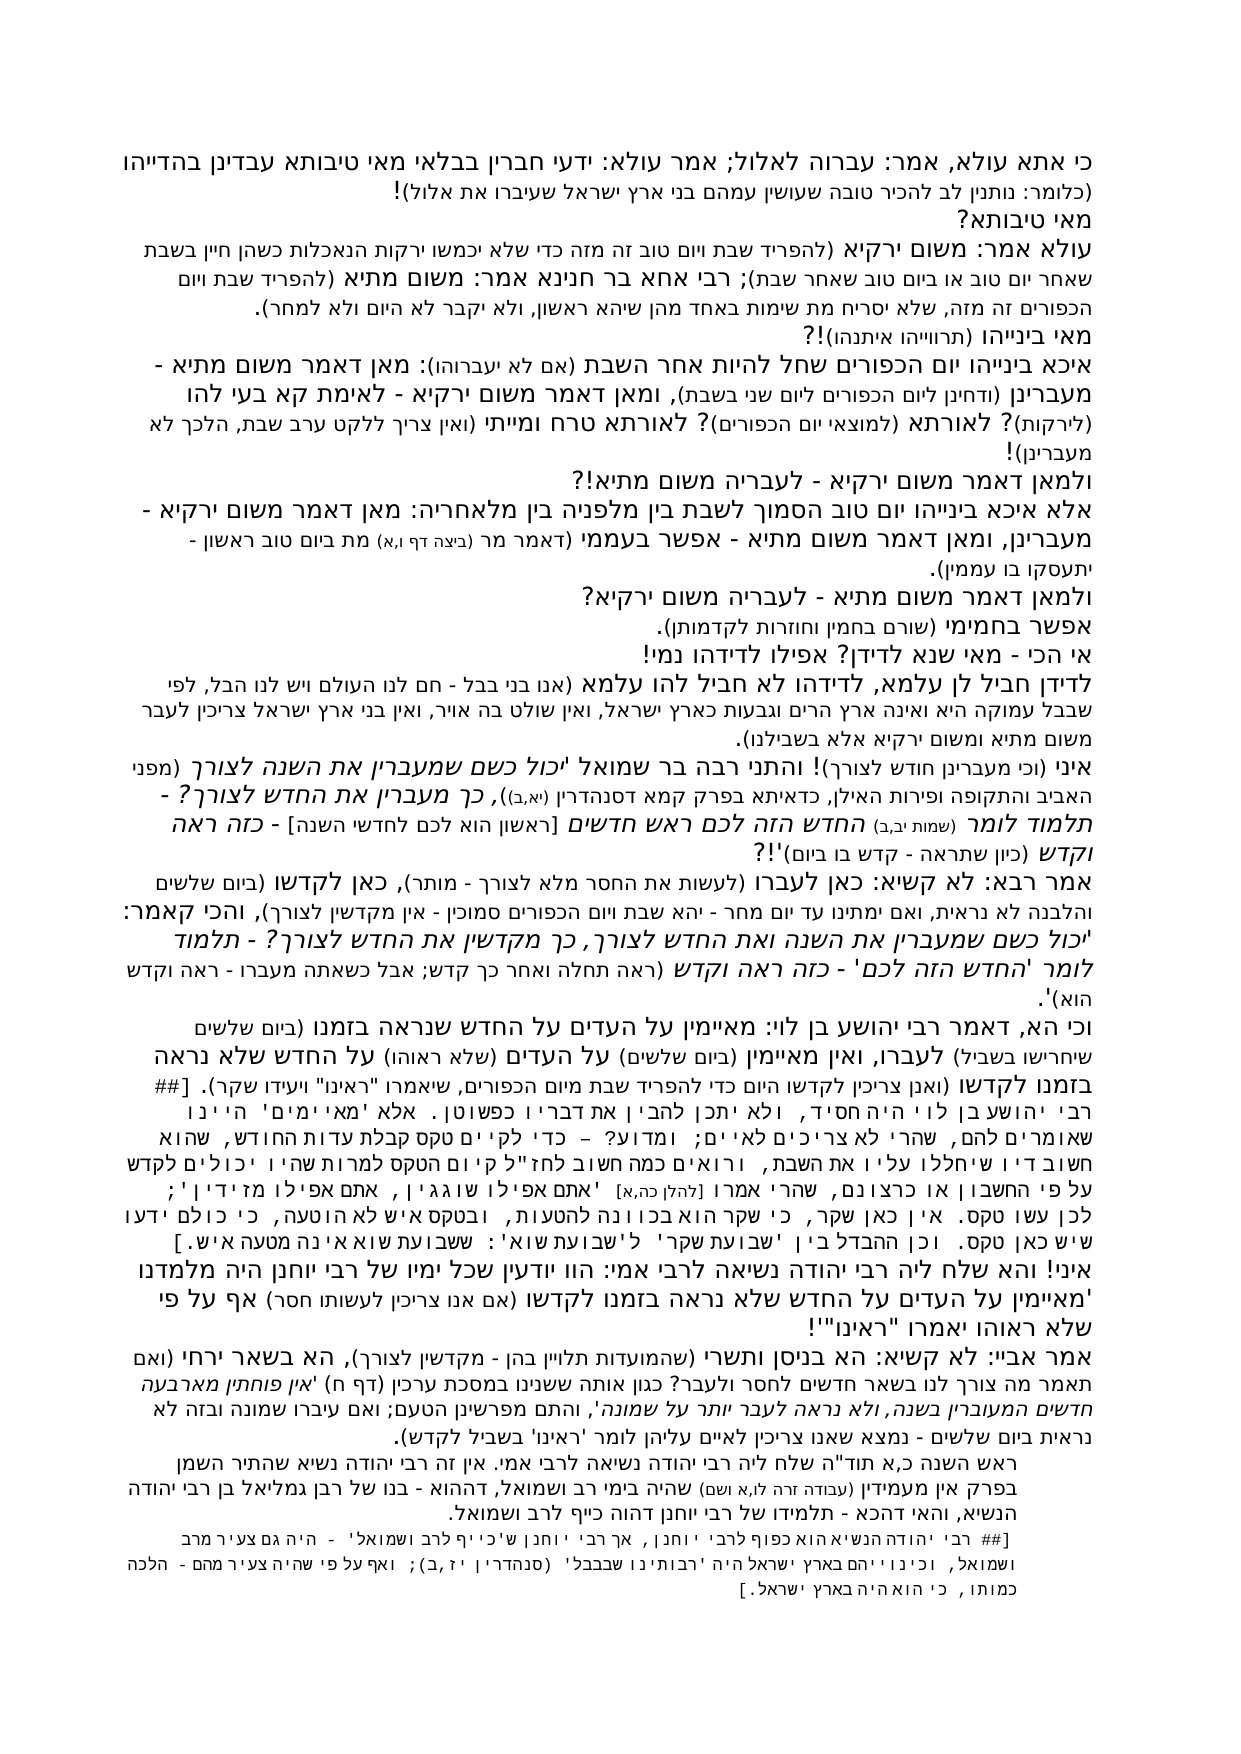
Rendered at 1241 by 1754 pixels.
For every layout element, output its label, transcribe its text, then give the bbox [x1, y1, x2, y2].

text איני (וכי מעברינן חודש לצורך)! והתני רבה בר שמואל 'יכול כשם שמעברין את השנה לצורך (מפני האביב והתקופה ופירות האילן, כדאיתא בפרק קמא דסנהדרין (יא,ב)), כך מעברין את החדש לצורך? - תלמוד לומר (שמות יב,ב) החדש הזה לכם ראש חדשים [ראשון הוא לכם לחדשי השנה] - כזה ראה וקדש (כיון שתראה - קדש בו ביום)'!? [118, 752, 1092, 868]
text אי הכי - מאי שנא לדידן? אפילו לדידהו נמי! [118, 640, 1092, 669]
text איכא בינייהו יום הכפורים שחל להיות אחר השבת (אם לא יעברוהו): מאן דאמר משום מתיא - מעברינן (ודחינן ליום הכפורים ליום שני בשבת), ומאן דאמר משום ירקיא - לאימת קא בעי להו (לירקות)? לאורתא (למוצאי יום הכפורים)? לאורתא טרח ומייתי (ואין צריך ללקט ערב שבת, הלכך לא מעברינן)! [118, 350, 1092, 466]
text מאי טיבותא? [118, 206, 1092, 234]
text אפשר בחמימי (שורם בחמין וחוזרות לקדמותן). [118, 611, 1092, 640]
text וכי הא, דאמר רבי יהושע בן לוי: מאיימין על העדים על החדש שנראה בזמנו (ביום שלשים שיחרישו בשביל) לעברו, ואין מאיימין (ביום שלשים) על העדים (שלא ראוהו) על החדש שלא נראה בזמנו לקדשו (ואנן צריכין לקדשו היום כדי להפריד שבת מיום הכפורים, שיאמרו "ראינו" ויעידו שקר). [## רבי יהושע בן לוי היה חסיד, ולא יתכן להבין את דבריו כפשוטן. אלא 'מאיימים' היינו שאומרים להם, שהרי לא צריכים לאיים; ומדוע? – כדי לקיים טקס קבלת עדות החודש, שהוא חשוב דיו שיחללו עליו את השבת, ורואים כמה חשוב לחז"ל קיום הטקס למרות שהיו יכולים לקדש על פי החשבון או כרצונם, שהרי אמרו [להלן כה,א] 'אתם אפילו שוגגין, אתם אפילו מזידין'; לכן עשו טקס. אין כאן שקר, כי שקר הוא בכוונה להטעות, ובטקס איש לא הוטעה, כי כולם ידעו שיש כאן טקס. וכן ההבדל בין 'שבועת שקר' ל'שבועת שוא': ששבועת שוא אינה מטעה איש.] [118, 1012, 1092, 1256]
text מאי בינייהו (תרווייהו איתנהו)!? [118, 321, 1092, 350]
text ולמאן דאמר משום ירקיא - לעבריה משום מתיא!? [118, 466, 1092, 495]
text איני! והא שלח ליה רבי יהודה נשיאה לרבי אמי: הוו יודעין שכל ימיו של רבי יוחנן היה מלמדנו 'מאיימין על העדים על החדש שלא נראה בזמנו לקדשו (אם אנו צריכין לעשותו חסר) אף על פי שלא ראוהו יאמרו "ראינו"'! [118, 1256, 1092, 1342]
text לדידן חביל לן עלמא, לדידהו לא חביל להו עלמא (אנו בני בבל - חם לנו העולם ויש לנו הבל, לפי שבבל עמוקה היא ואינה ארץ הרים וגבעות כארץ ישראל, ואין שולט בה אויר, ואין בני ארץ ישראל צריכין לעבר משום מתיא ומשום ירקיא אלא בשבילנו). [118, 669, 1092, 752]
text אמר אביי: לא קשיא: הא בניסן ותשרי (שהמועדות תלויין בהן - מקדשין לצורך), הא בשאר ירחי (ואם תאמר מה צורך לנו בשאר חדשים לחסר ולעבר? כגון אותה ששנינו במסכת ערכין (דף ח) 'אין פוחתין מארבעה חדשים המעוברין בשנה, ולא נראה לעבר יותר על שמונה', והתם מפרשינן הטעם; ואם עיברו שמונה ובזה לא נראית ביום שלשים - נמצא שאנו צריכין לאיים עליהן לומר 'ראינו' בשביל לקדש). [118, 1342, 1092, 1450]
text כי אתא עולא, אמר: עברוה לאלול; אמר עולא: ידעי חברין בבלאי מאי טיבותא עבדינן בהדייהו (כלומר: נותנין לב להכיר טובה שעושין עמהם בני ארץ ישראל שעיברו את אלול)! [118, 148, 1092, 206]
text אמר רבא: לא קשיא: כאן לעברו (לעשות את החסר מלא לצורך - מותר), כאן לקדשו (ביום שלשים והלבנה לא נראית, ואם ימתינו עד יום מחר - יהא שבת ויום הכפורים סמוכין - אין מקדשין לצורך), והכי קאמר: 'יכול כשם שמעברין את השנה ואת החדש לצורך, כך מקדשין את החדש לצורך? - תלמוד לומר 'החדש הזה לכם' - כזה ראה וקדש (ראה תחלה ואחר כך קדש; אבל כשאתה מעברו - ראה וקדש הוא)'. [118, 868, 1092, 1012]
text עולא אמר: משום ירקיא (להפריד שבת ויום טוב זה מזה כדי שלא יכמשו ירקות הנאכלות כשהן חיין בשבת שאחר יום טוב או ביום טוב שאחר שבת); רבי אחא בר חנינא אמר: משום מתיא (להפריד שבת ויום הכפורים זה מזה, שלא יסריח מת שימות באחד מהן שיהא ראשון, ולא יקבר לא היום ולא למחר). [118, 234, 1092, 321]
text אלא איכא בינייהו יום טוב הסמוך לשבת בין מלפניה בין מלאחריה: מאן דאמר משום ירקיא - מעברינן, ומאן דאמר משום מתיא - אפשר בעממי (דאמר מר (ביצה דף ו,א) מת ביום טוב ראשון - יתעסקו בו עממין). [118, 495, 1092, 582]
text ולמאן דאמר משום מתיא - לעבריה משום ירקיא? [118, 582, 1092, 611]
text ראש השנה כ,א תוד"ה שלח ליה רבי יהודה נשיאה לרבי אמי. אין זה רבי יהודה נשיא שהתיר השמן בפרק אין מעמידין (עבודה זרה לו,א ושם) שהיה בימי רב ושמואל, דההוא - בנו של רבן גמליאל בן רבי יהודה הנשיא, והאי דהכא - תלמידו של רבי יוחנן דהוה כייף לרב ושמואל. [118, 1450, 1017, 1525]
text [## רבי יהודה הנשיא הוא כפוף לרבי יוחנן, אך רבי יוחנן ש'כייף לרב ושמואל' - היה גם צעיר מרב ושמואל, וכינוייהם בארץ ישראל היה 'רבותינו שבבבל' (סנהדרין יז,ב); ואף על פי שהיה צעיר מהם - הלכה כמותו, כי הוא היה בארץ ישראל.] [118, 1525, 1017, 1600]
